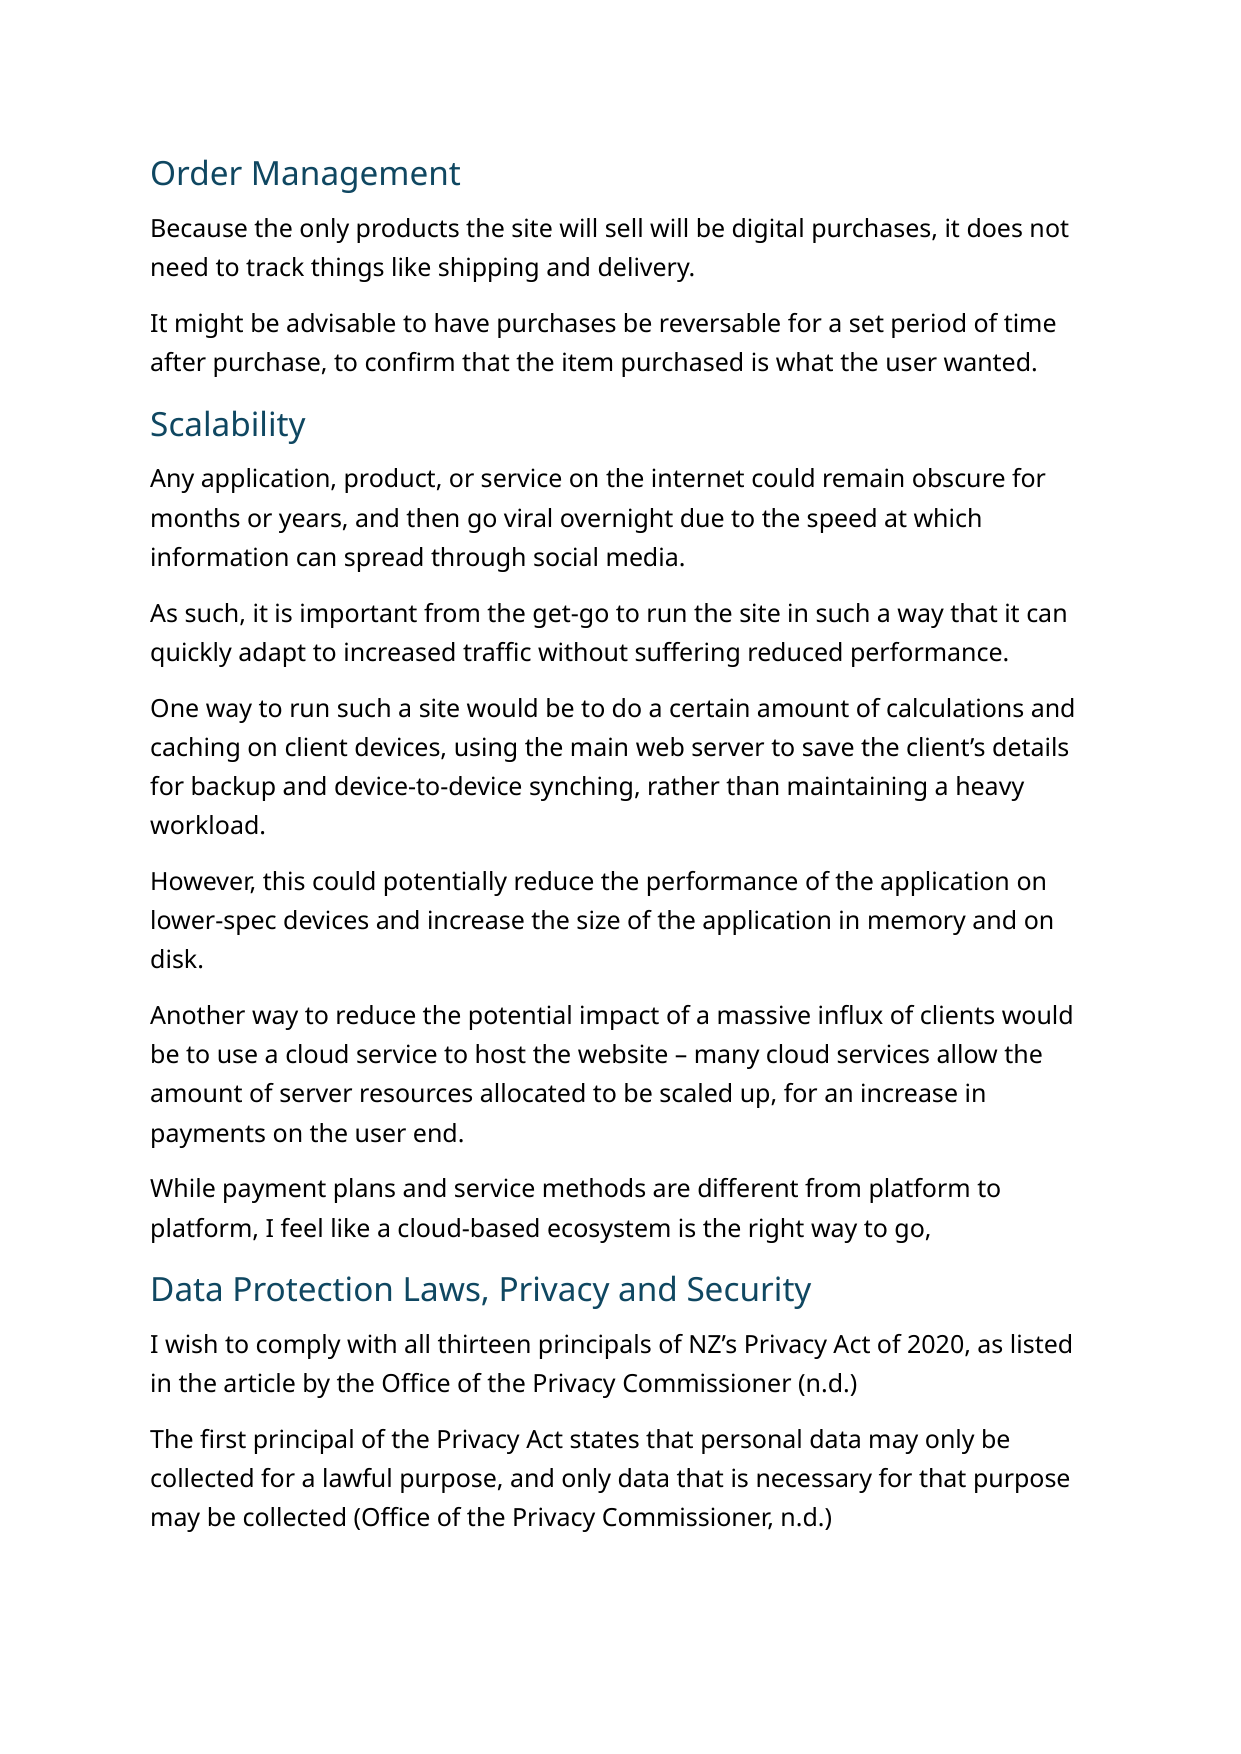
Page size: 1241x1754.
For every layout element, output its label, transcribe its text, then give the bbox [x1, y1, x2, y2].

text Any application, product, or service on the internet could remain obscure for months or years, and then go viral overnight due to the speed at which information can spread through social media. [150, 461, 1090, 573]
text The first principal of the Privacy Act states that personal data may only be collected for a lawful purpose, and only data that is necessary for that purpose may be collected (Office of the Privacy Commissioner, n.d.) [150, 1422, 1090, 1534]
text While payment plans and service methods are different from platform to platform, I feel like a cloud-based ecosystem is the right way to go, [150, 1171, 1090, 1244]
text Another way to reduce the potential impact of a massive influx of clients would be to use a cloud service to host the website – many cloud services allow the amount of server resources allocated to be scaled up, for an increase in payments on the user end. [150, 998, 1090, 1149]
text Because the only products the site will sell will be digital purchases, it does not need to track things like shipping and delivery. [150, 211, 1090, 284]
text One way to run such a site would be to do a certain amount of calculations and caching on client devices, using the main web server to save the client’s details for backup and device-to-device synching, rather than maintaining a heavy workload. [150, 690, 1090, 842]
text I wish to comply with all thirteen principals of NZ’s Privacy Act of 2020, as listed in the article by the Office of the Privacy Commissioner (n.d.) [150, 1327, 1090, 1400]
text It might be advisable to have purchases be reversable for a set period of time after purchase, to confirm that the item purchased is what the user wanted. [150, 306, 1090, 379]
subtitle Order Management [150, 150, 1090, 195]
subtitle Data Protection Laws, Privacy and Security [150, 1266, 1090, 1311]
text However, this could potentially reduce the performance of the application on lower-spec devices and increase the size of the application in memory and on disk. [150, 863, 1090, 976]
subtitle Scalability [150, 401, 1090, 446]
text As such, it is important from the get-go to run the site in such a way that it can quickly adapt to increased traffic without suffering reduced performance. [150, 595, 1090, 668]
